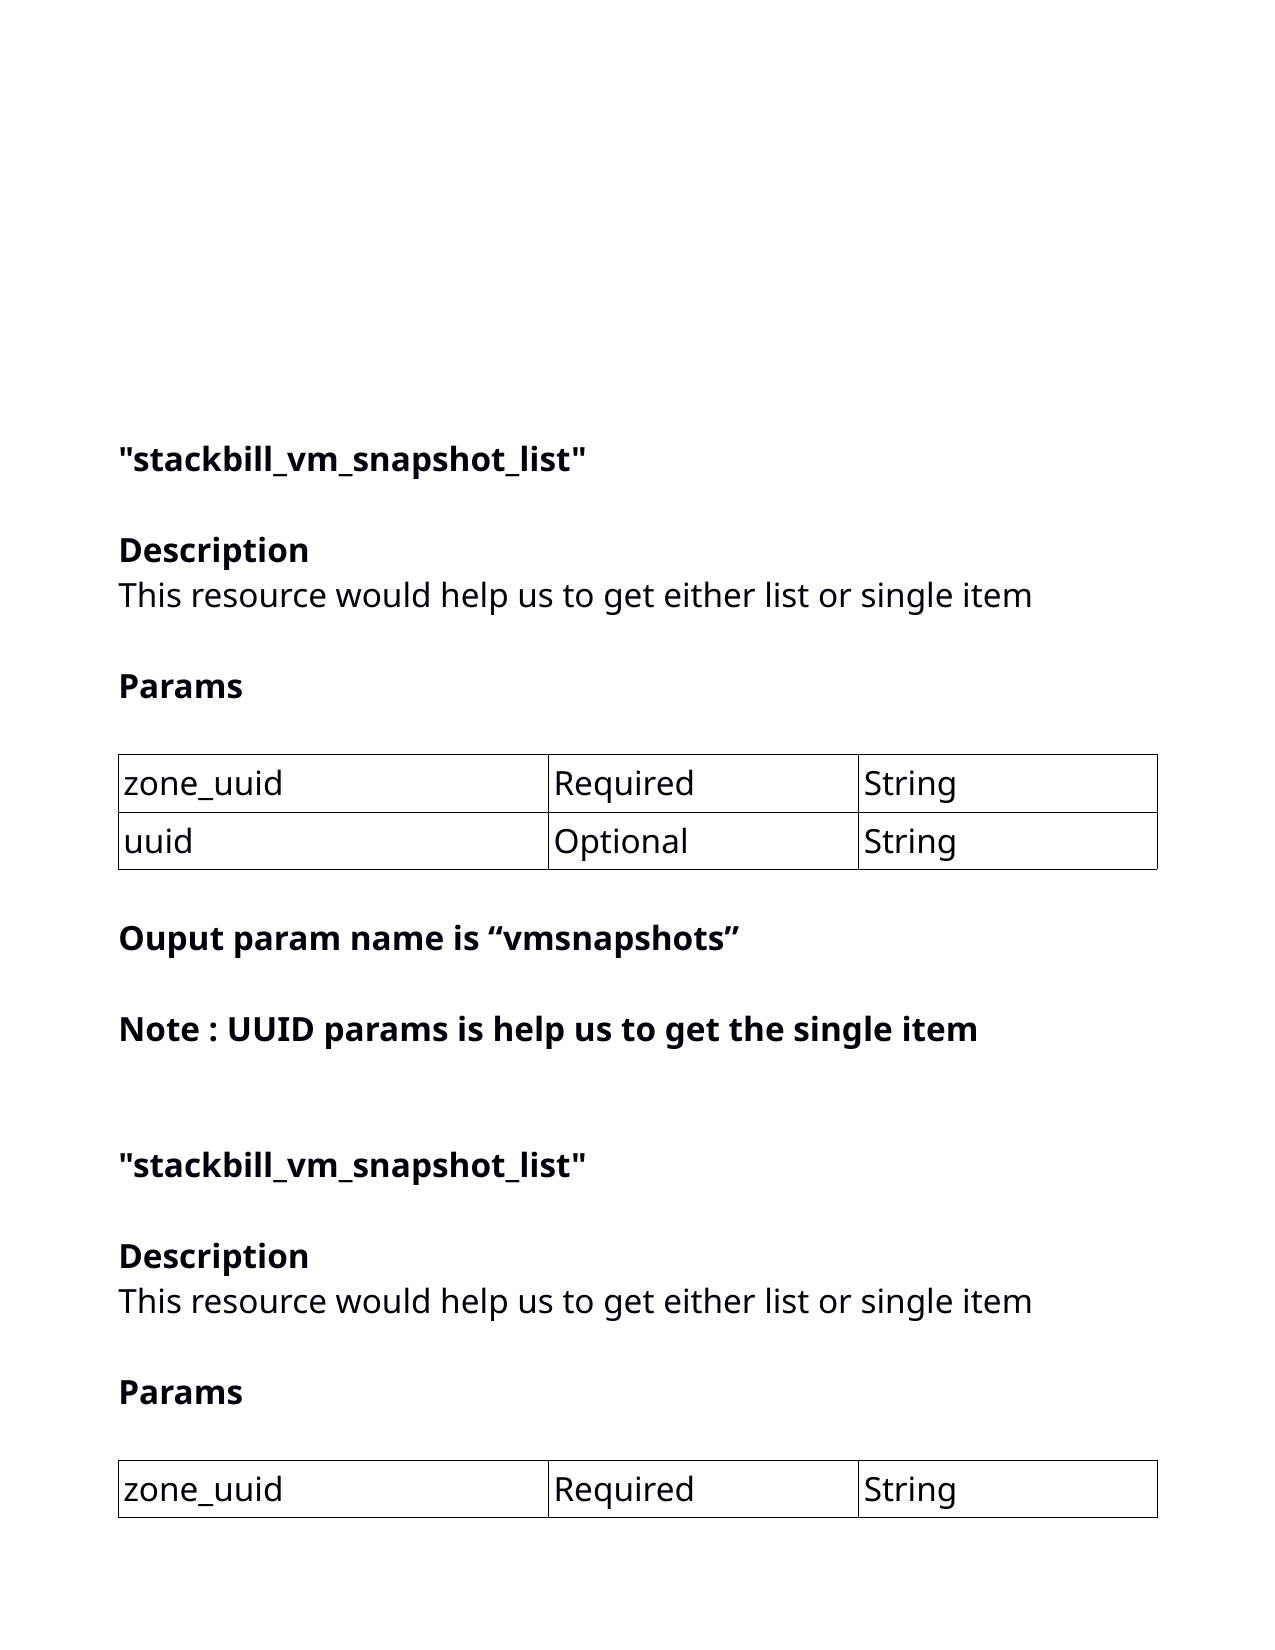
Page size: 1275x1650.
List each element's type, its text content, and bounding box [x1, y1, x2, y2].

text This resource would help us to get either list or single item [118, 1278, 1157, 1323]
text Params [118, 663, 1157, 708]
table_header zone_uuid [119, 755, 548, 811]
table_header zone_uuid [119, 1461, 548, 1517]
text Note : UUID params is help us to get the single item [118, 1006, 1157, 1051]
text Description [118, 1233, 1157, 1278]
text "stackbill_vm_snapshot_list" [118, 1142, 1157, 1187]
table_cell String [859, 813, 1157, 869]
table_header String [859, 755, 1157, 811]
text Description [118, 527, 1157, 572]
text This resource would help us to get either list or single item [118, 572, 1157, 618]
text Params [118, 1369, 1157, 1414]
text Ouput param name is “vmsnapshots” [118, 915, 1157, 960]
table_header Required [549, 1461, 858, 1517]
table_cell Optional [549, 813, 858, 869]
table_header String [859, 1461, 1157, 1517]
table_header Required [549, 755, 858, 811]
text "stackbill_vm_snapshot_list" [118, 436, 1157, 481]
table_cell uuid [119, 813, 548, 869]
